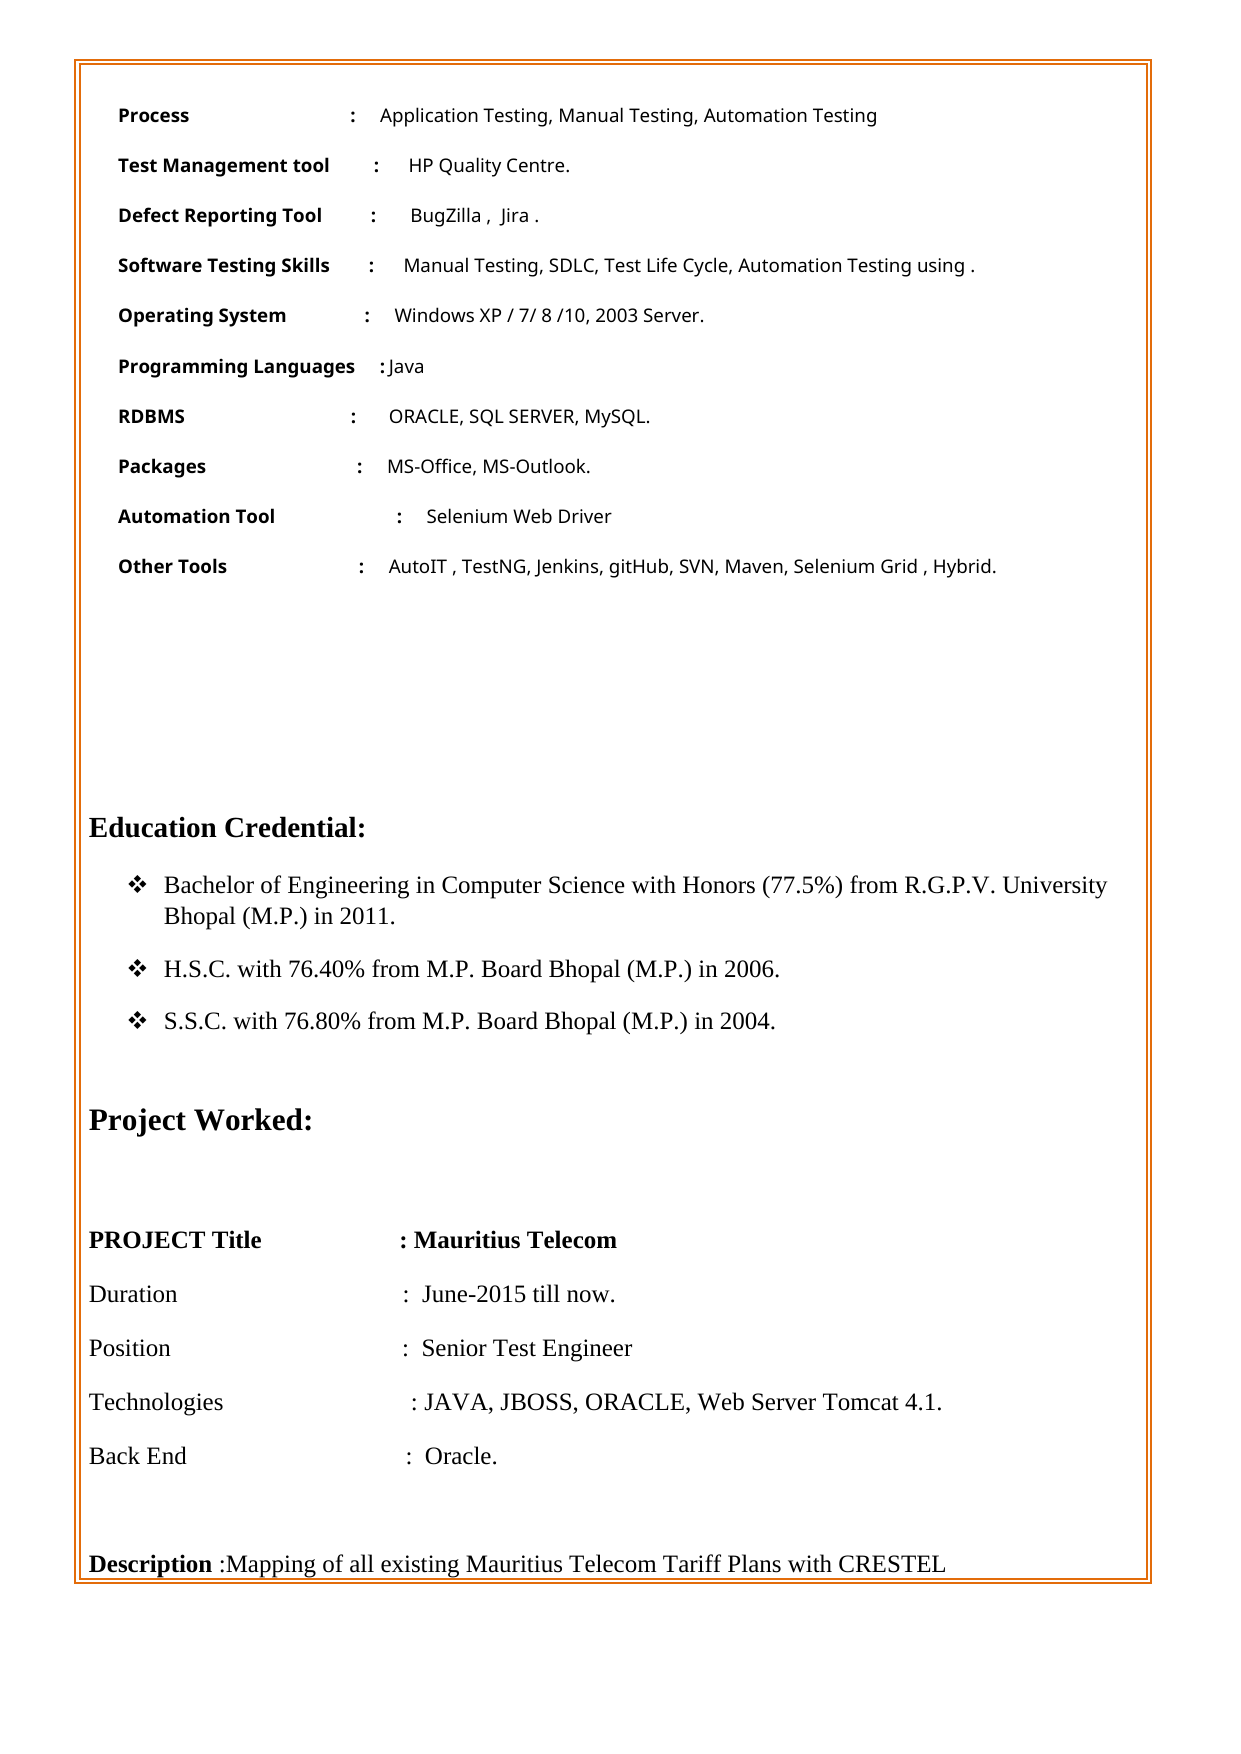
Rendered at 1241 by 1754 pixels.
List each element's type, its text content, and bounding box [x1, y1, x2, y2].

table_header Work Experience: Organization : TestYantra Pvt. Ltd. Duration : June-2017 to till date. Designation : Sr. Software Engineer. Organization : Sterlite Technologies Pvt. Ltd. Duration : June-2015 to May-2017. Designation : Sr. Software Engineer. Organization : MindCraft Solutions Pvt. Ltd. Duration : Feb-2015 to June-2015. Designation : Software Engineer. Organization : Indglobal Consultancy Solutions. Duration : Jan-2013 to Feb-2015. Designation : Software Engineer. Experience Summary: Overall 3.8 years of experience in Software Quality Assurance, Manual and Automation Testing. 2.5 years of experience in Black-Box, Sanity Testing, End-to End testing, Functional testing, Integration testing, Regression testing, smoke testing. Hands on experience in Manual Testing, Functional Testing and Regression, Integration Testing, End to-End testing, Smoke Testing, compatibility Testing, Retesting, System testing. 1.5 years of experience in Automation Testing using Selenium Web Driver Hands on experience to generate Custom HTML Automation report. Hands on experience in Xpath and Locators. Hands on experience to handle all the popup. Worked on AUTOIT. Worked on Page Object Model. Worked with POI for Excel. Worked with Jenkins tool, gitHub , Maven. Hands on experience in Selenium Grid. Hands on experience to handle listbox , handling frames. Worked on Hybrid Framework (implementation and execution). Expertise in Data Driven Framework ,Method Driven Framework ,Hybrid framework using Selenium Web Driver. Experience in TestNG Framework. Experience in creating , analyzing & maintaining Automation Test Scripts using Selenium Webdriver. Experience of working on SVN , Apache Maven. Experience of Testing Web and Window-Based -applications. Expert in Software Testing, Creation of effective test data, Expert in identifying different scenarios and Writing effective test cases, Test Reporting, Requirements Analysis, Quality Management, Defect Management. Actively involved in all the stages of Software Testing Life Cycle. Well versed in Defect Tracking & effective Bug Reporting Expert in Requirement Traceability Matrix(RTM), Requirement Coverage Experienced in preparation and review of Test Scenarios and Test Cases, Test Execution, Test Results Reporting, Defect Reporting, Test summary Report, and other activities related to test planning and execution with concentration on requirements analysis, development and implementation of test scenarios. Expert in Ad Hoc, Functional, Build Verification Testing(Smoke Testing), Sanity, Regression, Integration and Exploratory Testing Well acquainted with Manual Testing Methodologies& possess knowledge of Software Development Life Cycle (SDLC), Software Test Life Cycle (STLC) and Defect Life Cycle. Exposure to Test Management and Bug Tracking Tools like Jira , Confluence and actively involved in Backend Database Testing using Oracle 10g, SQL. Experienced in maintaining and installing server for the production environment, deployment on Windows 7 R2 server. Team player with good managerial skills, Quick learner, Self-motivated and ability to co-ordinate in a team environment with excellent interpersonal skills . Ability to work on numerous tasks simultaneously. Expert in Java, and Good knowledge of SQL queries. Involved in Functional, Regression, Ad-hoc testing, performance and load testing. Good knowledge of PLSQL, SQL Server Hand on experience in JAVA. Good programming knowledge in JAVA Multithreading Understanding in creating SQL Queries, Stored Procedures, Views, Triggers in ORACLE/SQL Server 2005/2008. Ability to quickly adapt to different project environments and an excellent team member. JavaScript And WebDriverIO Skills: Excellent knowledge of HTML tags and Attributes. Efficient knowledge on JavaScript Functions and type of functions. Familiar with Arrow functions and builtin methods in array. Efficient knowledge Objects creation, Object Define Property, and Prototypes. Familiar with data types , variable hoisting, scope. Familiar with Promisces ,callback functions and JSON Object. Familiar with strict modes. Extensive knowledge on NODEJS-Mocha framework with chai Assertion using node Project. Extensive knowledge of WebdriverIO. Extensive knowledge of Stringy and Parsing concept . SOFTWARE PROFICIENCY Process : Application Testing, Manual Testing, Automation Testing Test Management tool : HP Quality Centre. Defect Reporting Tool : BugZilla , Jira . Software Testing Skills : Manual Testing, SDLC, Test Life Cycle, Automation Testing using . Operating System : Windows XP / 7/ 8 /10, 2003 Server. Programming Languages : Java RDBMS : ORACLE, SQL SERVER, MySQL. Packages : MS-Office, MS-Outlook. Automation Tool : Selenium Web Driver Other Tools : AutoIT , TestNG, Jenkins, gitHub, SVN, Maven, Selenium Grid , Hybrid. Education Credential: Bachelor of Engineering in Computer Science with Honors (77.5%) from R.G.P.V. University Bhopal (M.P.) in 2011. H.S.C. with 76.40% from M.P. Board Bhopal (M.P.) in 2006. S.S.C. with 76.80% from M.P. Board Bhopal (M.P.) in 2004. Project Worked: Project Title : Mauritius Telecom Duration : June-2015 till now. Position : Senior Test Engineer Technologies : JAVA, JBOSS, ORACLE, Web Server Tomcat 4.1. Back End : Oracle. Description :Mapping of all existing Mauritius Telecom Tariff Plans with CRESTEL product.CRESTEL (Multilingual & Multi Currency) is a real time carrier-grade Billing, Customer Care, Mediation and Provisioning platform, that enables ISP, broadband, IP-based service providers, Web and service portals, to manage and profit from application, media and communication services offered directly and through distribution channels. Roles and Responsibilities: Responsible for selecting test cases for Automation. Responsible for writing POM class. Involved in generating Custom Automation Reports according to clients requirements. Responsible for developing test Classes. Preparing test data. Responsible for reviewing the scripts. Responsible for maintaining framework and gitHub. Responsible for integrating framework with Jenkins. Analyzing the execution result. Responsible for preparing execution report. Provided KT at training newly joined. Prepared automation related documents. Responsible for setting up Selenium Grid. Provide demo to client. Project Title : Obligation Shared Business Service (SBS). Client : HP Duration : Feb-2015 June 2015. Position : Senior Test Engineer Technologies : Core Java, J2EE, JSP, Web Services, Spring, Servlet, Hibernate, HTML, CSS, JQuery, Junit, Maven, Strusts, SVN, TestNG framework. Back End : Oracle 10g. Role and Responsibility :Manual testing of Web services, Load Testing of Web services. Description :Obligation Shared Business Service (SBS) is a foundational SBS that supports Contract, Fixed CarePack and Warranty service obligation retrieval. SBS follows layered architecture for example Service Implementation layer, request validation layer, Orchestration layer, Data Service Management layer and Data Services layer. The Service Implementation layer defines the request and response types exposed to clients of the SBS, and implements the methods of the SBS service interface. The request validation layer applies syntactic validation and applicable business rule validation to client requests. The Orchestration layer is responsible for implementing the business rules defined for the SBS which specify how to execute the methods of the SBS service interface by calling one or more Data Services and composing the responses from the Data Services into the response for that SBS method. The composition can compose replies from multiple Data Services for different DataServiceTypes, or from multiple instances of Data Services for the same DataServiceType. The Data Service Management layer is the main component covered by this high-level design specification, and is discussed in detail in the following sections. At a high-level, its responsibilities include providing a generic interface to a diverse set of Data Services, reporting on Data Services state, and managing failover for some Data Services. The Data Services layer is responsible for interfacing to the actual DataSources required by the SBS. Involved in writing Test script using QC tool. Participated in Manual Testing of application. Participating in Daily Standup Meeting and managing workflow of the Application. Involved in Enhancing and Controlling the Framework. Analyzing Requirement Generating Test cases for different module and executing them. Web Application testing (i.e. User interface Testing, Functional Testing, Regression Testing. Track the Bug, Analyze the result and report the bugs. Cross Browser Testing. The main objectives for this projects are - Establish a Service Obligation data model covering go forward obligation types (exclude legacy MPS contracts, QUANTUM storage contracts, etc). Establish Data Access Objects & Data Service for fixed care packs. Establish a set of data service for warranties Establish a set of data service for GIS contracts. Meet the tactical requirements for obligation-based authorizations from the HPSC portal team. Lay the groundwork for a future entitlement service that encapsulates business rules currently distributed in the clients (highest level of service, mission critical identification, etc). Achievements: Won Miss CS award in R.K.D.F. College. Interest & Hobbies: Reading Books and Singing, Listening music. Declaration: I hereby declare that above-mentioned are true and best to behalf of my knowledge. Ruchi Khare. [81, 65, 1146, 1577]
